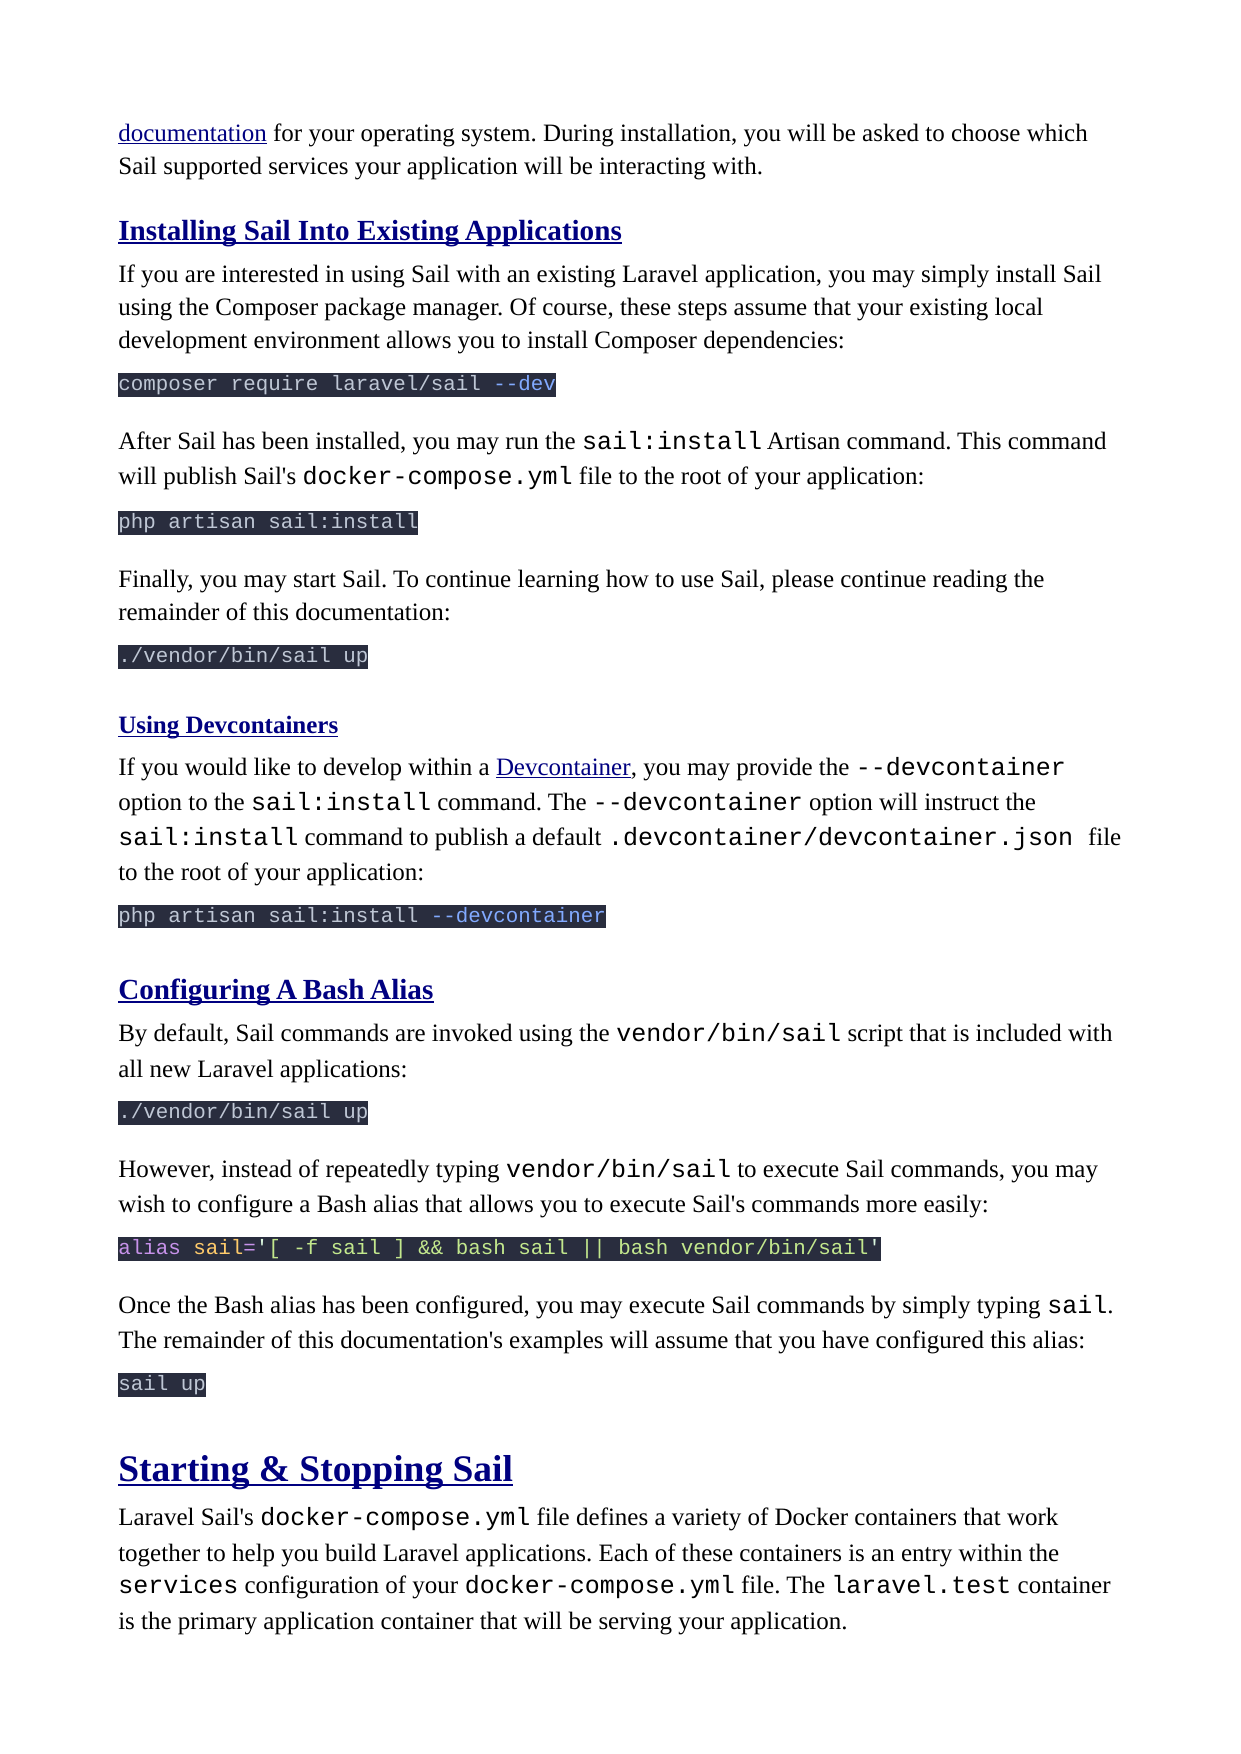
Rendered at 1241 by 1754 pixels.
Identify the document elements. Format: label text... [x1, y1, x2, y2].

text sail up [118, 1373, 1122, 1397]
text ./vendor/bin/sail up [118, 645, 1122, 669]
text php artisan sail:install --devcontainer [118, 905, 1122, 928]
subtitle Configuring A Bash Alias [118, 972, 1122, 1006]
text Finally, you may start Sail. To continue learning how to use Sail, please continue reading the remainder of this documentation: [118, 564, 1122, 626]
text If you are interested in using Sail with an existing Laravel application, you may simply install Sail using the Composer package manager. Of course, these steps assume that your existing local development environment allows you to install Composer dependencies: [118, 259, 1122, 354]
text After Sail has been installed, you may run the sail:install Artisan command. This command will publish Sail's docker-compose.yml file to the root of your application: [118, 426, 1122, 492]
text Once the Bash alias has been configured, you may execute Sail commands by simply typing sail. The remainder of this documentation's examples will assume that you have configured this alias: [118, 1290, 1122, 1354]
text documentation for your operating system. During installation, you will be asked to choose which Sail supported services your application will be interacting with. [118, 118, 1122, 180]
text ./vendor/bin/sail up [118, 1101, 1122, 1125]
subtitle Using Devcontainers [118, 711, 1122, 739]
text php artisan sail:install [118, 511, 1122, 535]
subtitle Starting & Stopping Sail [118, 1447, 1122, 1490]
text composer require laravel/sail --dev [118, 373, 1122, 397]
text However, instead of repeatedly typing vendor/bin/sail to execute Sail commands, you may wish to configure a Bash alias that allows you to execute Sail's commands more easily: [118, 1154, 1122, 1218]
text If you would like to develop within a Devcontainer, you may provide the --devcontainer option to the sail:install command. The --devcontainer option will instruct the sail:install command to publish a default .devcontainer/devcontainer.json file to the root of your application: [118, 752, 1122, 886]
text alias sail='[ -f sail ] && bash sail || bash vendor/bin/sail' [118, 1237, 1122, 1261]
text Laravel Sail's docker-compose.yml file defines a variety of Docker containers that work together to help you build Laravel applications. Each of these containers is an entry within the services configuration of your docker-compose.yml file. The laravel.test container is the primary application container that will be serving your application. [118, 1502, 1122, 1634]
text By default, Sail commands are invoked using the vendor/bin/sail script that is included with all new Laravel applications: [118, 1018, 1122, 1082]
subtitle Installing Sail Into Existing Applications [118, 213, 1122, 247]
